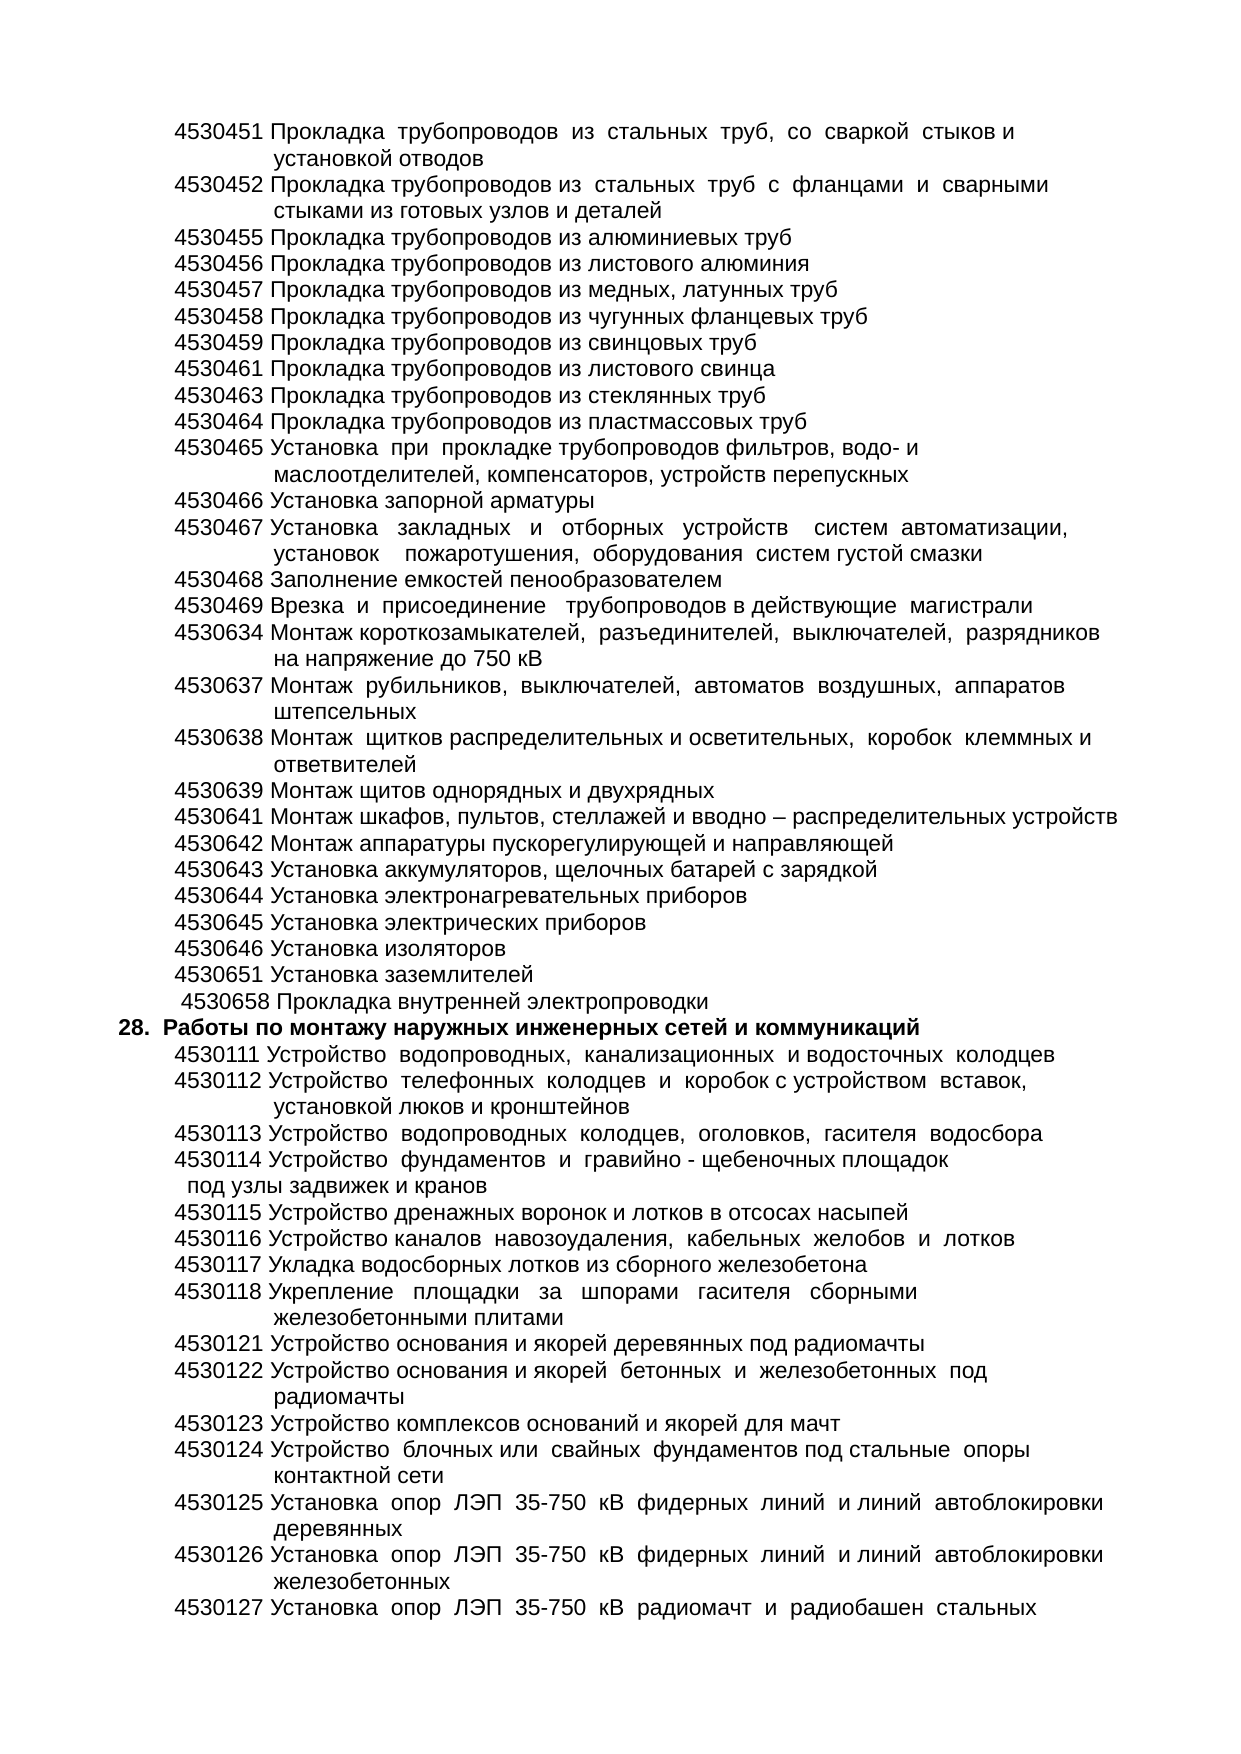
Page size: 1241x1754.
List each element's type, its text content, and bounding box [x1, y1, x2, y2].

text 4530458 Прокладка трубопроводов из чугунных фланцевых труб [174, 303, 1122, 329]
text 4530118 Укрепление площадки за шпорами гасителя сборными железобетонными плитами [174, 1278, 1122, 1330]
text 4530464 Прокладка трубопроводов из пластмассовых труб [174, 408, 1122, 434]
text 4530112 Устройство телефонных колодцев и коробок с устройством вставок, установкой люков и кронштейнов [174, 1067, 1122, 1119]
text 4530459 Прокладка трубопроводов из свинцовых труб [174, 329, 1122, 355]
text 4530111 Устройство водопроводных, канализационных и водосточных колодцев [174, 1041, 1122, 1067]
text 4530466 Установка запорной арматуры [174, 487, 1122, 513]
text 4530468 Заполнение емкостей пенообразователем [174, 566, 1122, 592]
text 4530126 Установка опор ЛЭП 35-750 кВ фидерных линий и линий автоблокировки железобетонных [174, 1541, 1122, 1594]
text 4530122 Устройство основания и якорей бетонных и железобетонных под радиомачты [174, 1357, 1122, 1409]
text 4530637 Монтаж рубильников, выключателей, автоматов воздушных, аппаратов штепсельных [174, 672, 1122, 724]
text 4530643 Установка аккумуляторов, щелочных батарей с зарядкой [174, 856, 1122, 882]
text 4530639 Монтаж щитов однорядных и двухрядных [174, 777, 1122, 803]
text 4530121 Устройство основания и якорей деревянных под радиомачты [174, 1330, 1122, 1357]
text 4530113 Устройство водопроводных колодцев, оголовков, гасителя водосбора [174, 1119, 1122, 1146]
text 4530467 Установка закладных и отборных устройств систем автоматизации, установок пожаротушения, оборудования систем густой смазки [174, 513, 1122, 566]
text 4530658 Прокладка внутренней электропроводки [174, 988, 1122, 1014]
text 4530127 Установка опор ЛЭП 35-750 кВ радиомачт и радиобашен стальных [174, 1594, 1122, 1620]
text 4530461 Прокладка трубопроводов из листового свинца [174, 355, 1122, 382]
text 4530651 Установка заземлителей [174, 961, 1122, 988]
text 4530465 Установка при прокладке трубопроводов фильтров, водо- и маслоотделителей, компенсаторов, устройств перепускных [174, 434, 1122, 487]
text 4530452 Прокладка трубопроводов из стальных труб с фланцами и сварными стыками из готовых узлов и деталей [174, 171, 1122, 223]
text 4530457 Прокладка трубопроводов из медных, латунных труб [174, 276, 1122, 303]
text 4530115 Устройство дренажных воронок и лотков в отсосах насыпей [174, 1199, 1122, 1225]
text 4530642 Монтаж аппаратуры пускорегулирующей и направляющей [174, 830, 1122, 856]
text 4530125 Установка опор ЛЭП 35-750 кВ фидерных линий и линий автоблокировки деревянных [174, 1488, 1122, 1541]
text 4530451 Прокладка трубопроводов из стальных труб, со сваркой стыков и установкой отводов [174, 118, 1122, 171]
text 4530641 Монтаж шкафов, пультов, стеллажей и вводно – распределительных устройств [174, 803, 1122, 830]
text 28. Работы по монтажу наружных инженерных сетей и коммуникаций [118, 1014, 1122, 1041]
text 4530114 Устройство фундаментов и гравийно - щебеночных площадок [174, 1146, 1122, 1172]
text 4530124 Устройство блочных или свайных фундаментов под стальные опоры контактной сети [174, 1436, 1122, 1488]
text 4530455 Прокладка трубопроводов из алюминиевых труб [174, 223, 1122, 250]
text 4530634 Монтаж короткозамыкателей, разъединителей, выключателей, разрядников на напряжение до 750 кВ [174, 619, 1122, 672]
text 4530463 Прокладка трубопроводов из стеклянных труб [174, 382, 1122, 408]
text под узлы задвижек и кранов [174, 1172, 1122, 1199]
text 4530456 Прокладка трубопроводов из листового алюминия [174, 250, 1122, 276]
text 4530117 Укладка водосборных лотков из сборного железобетона [174, 1251, 1122, 1278]
text 4530644 Установка электронагревательных приборов [174, 882, 1122, 909]
text 4530646 Установка изоляторов [174, 935, 1122, 961]
text 4530469 Врезка и присоединение трубопроводов в действующие магистрали [174, 592, 1122, 619]
text 4530645 Установка электрических приборов [174, 909, 1122, 935]
text 4530638 Монтаж щитков распределительных и осветительных, коробок клеммных и ответвителей [174, 724, 1122, 777]
text 4530123 Устройство комплексов оснований и якорей для мачт [174, 1409, 1122, 1436]
text 4530116 Устройство каналов навозоудаления, кабельных желобов и лотков [174, 1225, 1122, 1251]
